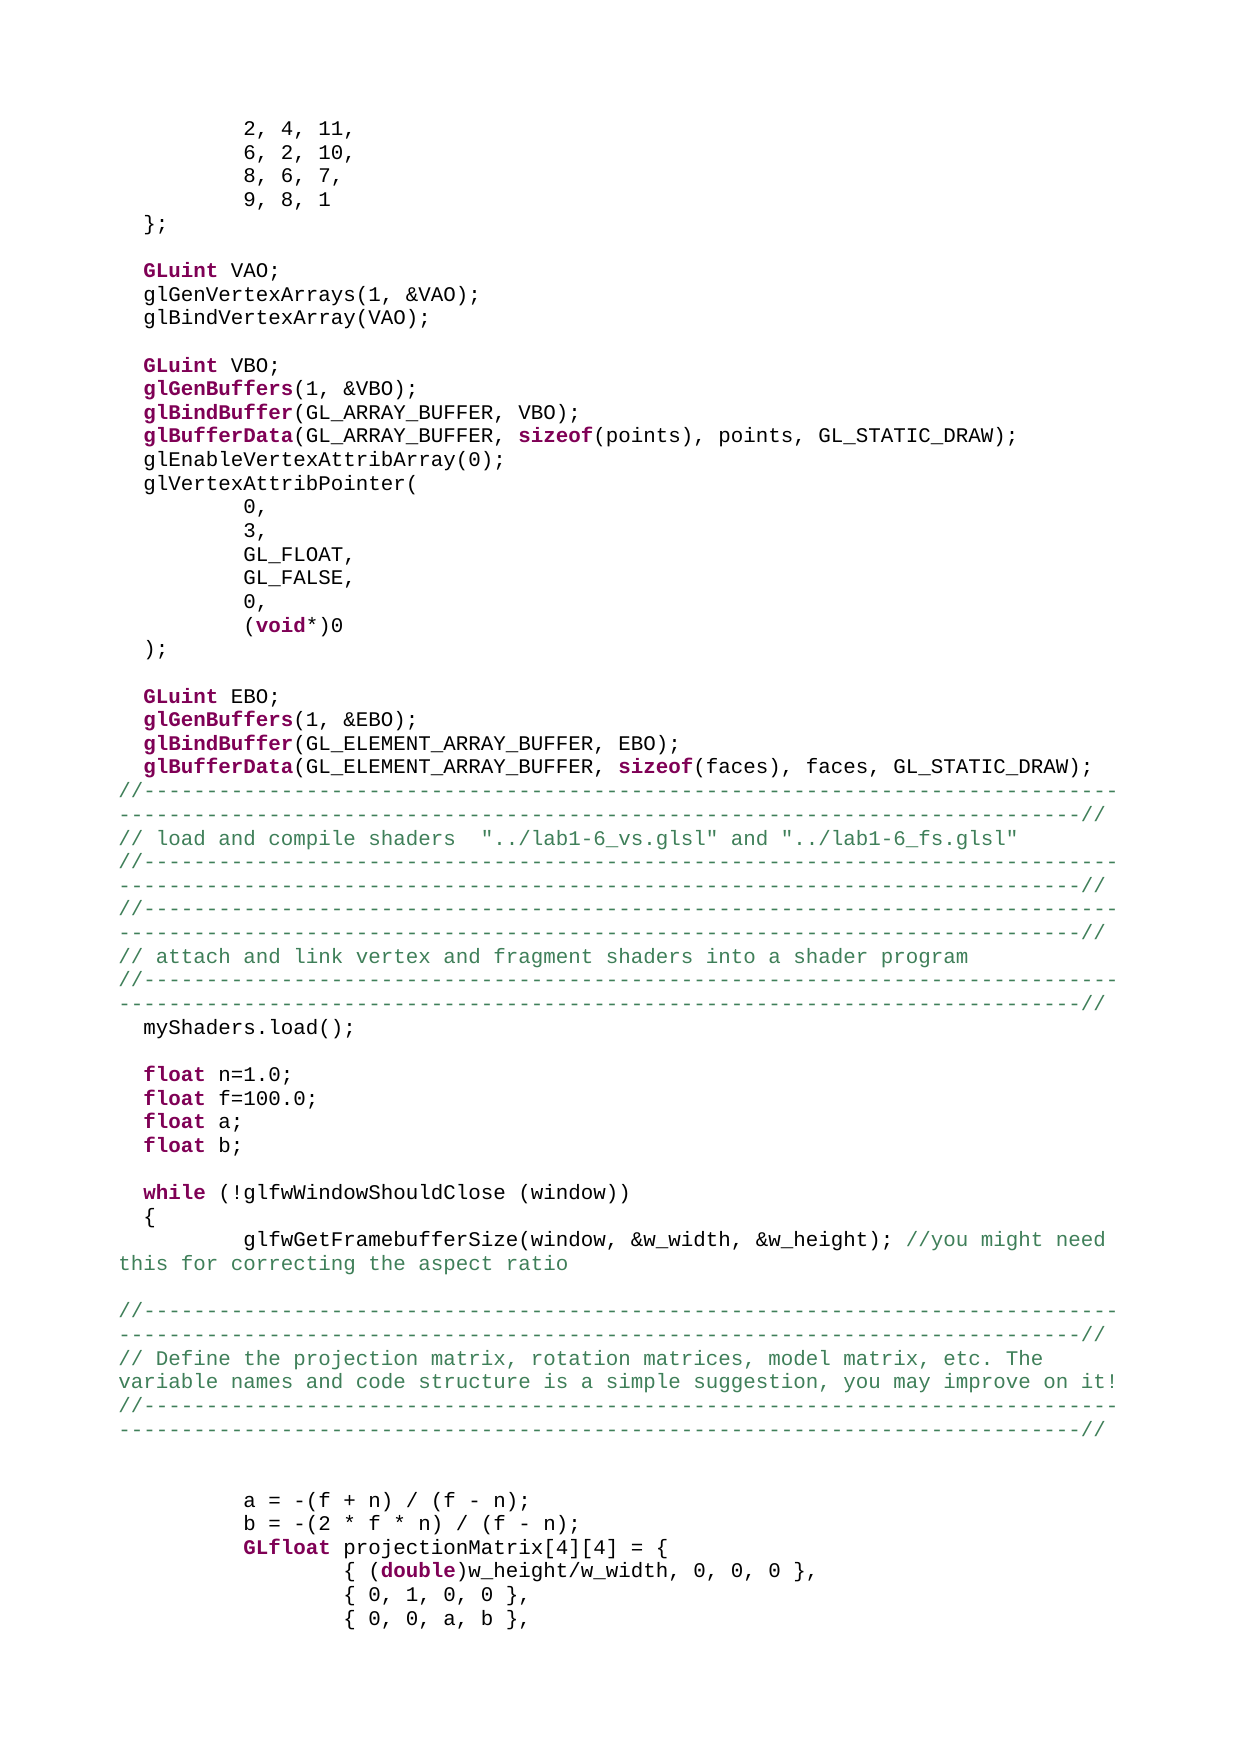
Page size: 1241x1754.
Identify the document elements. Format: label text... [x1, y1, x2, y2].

text 6, 2, 10, [118, 142, 1122, 165]
text { 0, 1, 0, 0 }, [118, 1584, 1122, 1608]
text //-----------------------------------------------------------------------------------------------------------------------------------------------------------// [118, 1300, 1122, 1348]
text }; [118, 213, 1122, 236]
text GL_FLOAT, [118, 544, 1122, 567]
text while (!glfwWindowShouldClose (window)) [118, 1182, 1122, 1206]
text glBufferData(GL_ELEMENT_ARRAY_BUFFER, sizeof(faces), faces, GL_STATIC_DRAW); [118, 757, 1122, 780]
text //-----------------------------------------------------------------------------------------------------------------------------------------------------------// [118, 1395, 1122, 1442]
text float f=100.0; [118, 1088, 1122, 1111]
text myShaders.load(); [118, 1017, 1122, 1040]
text //-----------------------------------------------------------------------------------------------------------------------------------------------------------// [118, 780, 1122, 827]
text { 0, 0, a, b }, [118, 1608, 1122, 1631]
text glEnableVertexAttribArray(0); [118, 449, 1122, 473]
text //-----------------------------------------------------------------------------------------------------------------------------------------------------------// [118, 851, 1122, 898]
text glGenBuffers(1, &EBO); [118, 709, 1122, 733]
text GLfloat projectionMatrix[4][4] = { [118, 1537, 1122, 1561]
text 3, [118, 520, 1122, 544]
text 9, 8, 1 [118, 189, 1122, 213]
text glBindBuffer(GL_ELEMENT_ARRAY_BUFFER, EBO); [118, 733, 1122, 757]
text { [118, 1206, 1122, 1229]
text //-----------------------------------------------------------------------------------------------------------------------------------------------------------// [118, 898, 1122, 946]
text //-----------------------------------------------------------------------------------------------------------------------------------------------------------// [118, 969, 1122, 1017]
text GLuint VBO; [118, 354, 1122, 378]
text 0, [118, 591, 1122, 615]
text glBufferData(GL_ARRAY_BUFFER, sizeof(points), points, GL_STATIC_DRAW); [118, 426, 1122, 449]
text b = -(2 * f * n) / (f - n); [118, 1513, 1122, 1537]
text GL_FALSE, [118, 567, 1122, 591]
text 2, 4, 11, [118, 118, 1122, 142]
text // Define the projection matrix, rotation matrices, model matrix, etc. The variable names and code structure is a simple suggestion, you may improve on it! [118, 1348, 1122, 1395]
text // attach and link vertex and fragment shaders into a shader program [118, 946, 1122, 969]
text float n=1.0; [118, 1064, 1122, 1088]
text glBindBuffer(GL_ARRAY_BUFFER, VBO); [118, 402, 1122, 426]
text 0, [118, 496, 1122, 520]
text glBindVertexArray(VAO); [118, 307, 1122, 331]
text glGenBuffers(1, &VBO); [118, 378, 1122, 402]
text GLuint EBO; [118, 686, 1122, 709]
text ); [118, 638, 1122, 662]
text float a; [118, 1111, 1122, 1135]
text float b; [118, 1135, 1122, 1158]
text glVertexAttribPointer( [118, 473, 1122, 496]
text { (double)w_height/w_width, 0, 0, 0 }, [118, 1561, 1122, 1584]
text // load and compile shaders "../lab1-6_vs.glsl" and "../lab1-6_fs.glsl" [118, 827, 1122, 851]
text GLuint VAO; [118, 260, 1122, 284]
text 8, 6, 7, [118, 165, 1122, 189]
text (void*)0 [118, 615, 1122, 638]
text glfwGetFramebufferSize(window, &w_width, &w_height); //you might need this for correcting the aspect ratio [118, 1229, 1122, 1277]
text a = -(f + n) / (f - n); [118, 1489, 1122, 1513]
text glGenVertexArrays(1, &VAO); [118, 284, 1122, 307]
